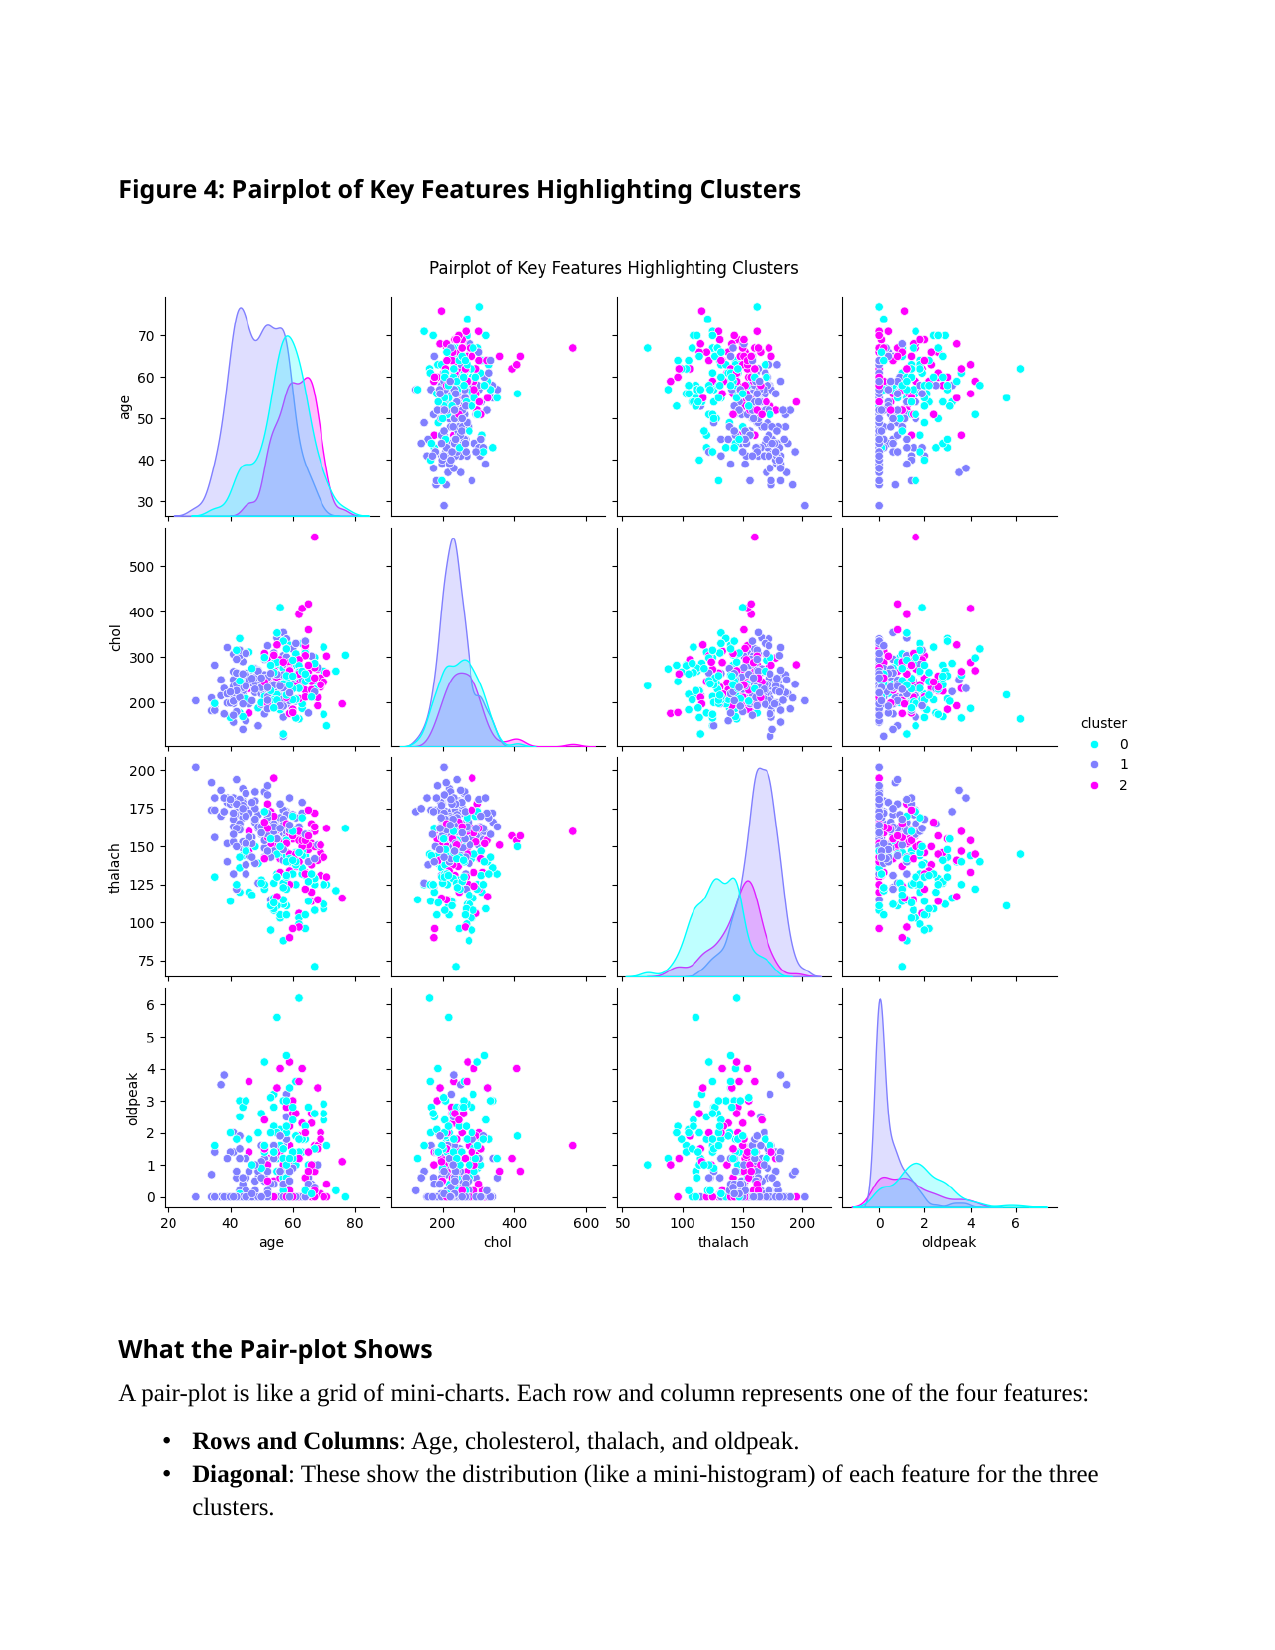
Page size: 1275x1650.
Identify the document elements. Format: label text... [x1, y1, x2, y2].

subtitle What the Pair-plot Shows [118, 1332, 1157, 1366]
text Figure 4: Pairplot of Key Features Highlighting Clusters [118, 172, 1157, 206]
list Rows and Columns: Age, cholesterol, thalach, and oldpeak. [162, 1426, 1157, 1454]
text A pair-plot is like a grid of mini-charts. Each row and column represents one of the four features: [118, 1378, 1157, 1407]
picture [100, 250, 1139, 1259]
list Diagonal: These show the distribution (like a mini-histogram) of each feature for the three clusters. [162, 1459, 1157, 1521]
